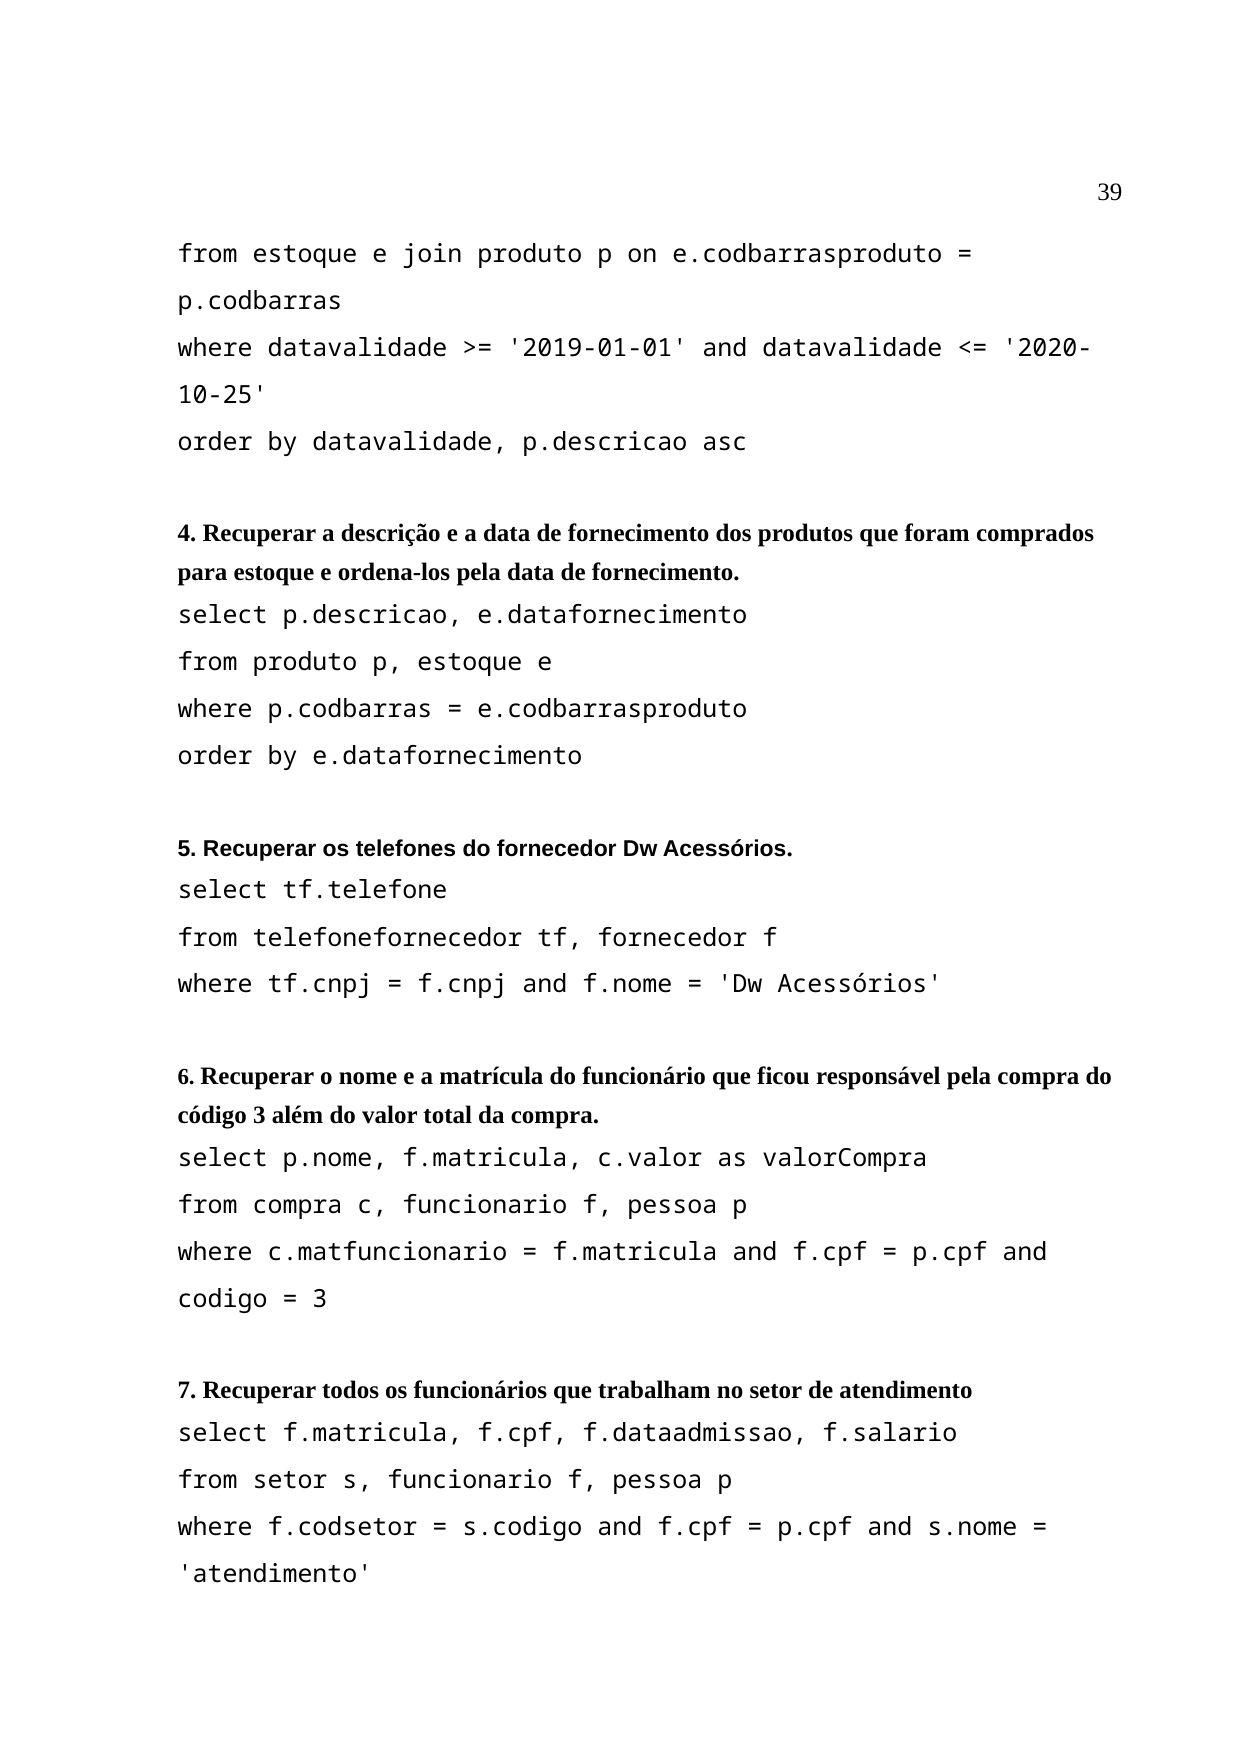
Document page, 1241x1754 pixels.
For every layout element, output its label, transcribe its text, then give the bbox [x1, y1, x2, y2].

text 6. Recuperar o nome e a matrícula do funcionário que ficou responsável pela compra do código 3 além do valor total da compra. [177, 1061, 1122, 1129]
text from estoque e join produto p on e.codbarrasproduto = p.codbarras [177, 235, 1122, 316]
text order by datavalidade, p.descricao asc [177, 423, 1122, 457]
text where p.codbarras = e.codbarrasproduto [177, 691, 1122, 725]
text 7. Recuperar todos os funcionários que trabalham no setor de atendimento [177, 1375, 1122, 1404]
text select tf.telefone [177, 872, 1122, 906]
text 5. Recuperar os telefones do fornecedor Dw Acessórios. [177, 833, 1122, 861]
text where c.matfuncionario = f.matricula and f.cpf = p.cpf and codigo = 3 [177, 1234, 1122, 1315]
text where datavalidade >= '2019-01-01' and datavalidade <= '2020-10-25' [177, 329, 1122, 410]
text from compra c, funcionario f, pessoa p [177, 1187, 1122, 1221]
text select p.descricao, e.datafornecimento [177, 597, 1122, 631]
text select f.matricula, f.cpf, f.dataadmissao, f.salario [177, 1415, 1122, 1449]
text from telefonefornecedor tf, fornecedor f [177, 919, 1122, 953]
text select p.nome, f.matricula, c.valor as valorCompra [177, 1140, 1122, 1174]
text where tf.cnpj = f.cnpj and f.nome = 'Dw Acessórios' [177, 966, 1122, 1000]
text from setor s, funcionario f, pessoa p [177, 1462, 1122, 1496]
text 4. Recuperar a descrição e a data de fornecimento dos produtos que foram comprados para estoque e ordena-los pela data de fornecimento. [177, 518, 1122, 586]
text where f.codsetor = s.codigo and f.cpf = p.cpf and s.nome = 'atendimento' [177, 1509, 1122, 1590]
text from produto p, estoque e [177, 644, 1122, 678]
text order by e.datafornecimento [177, 738, 1122, 772]
